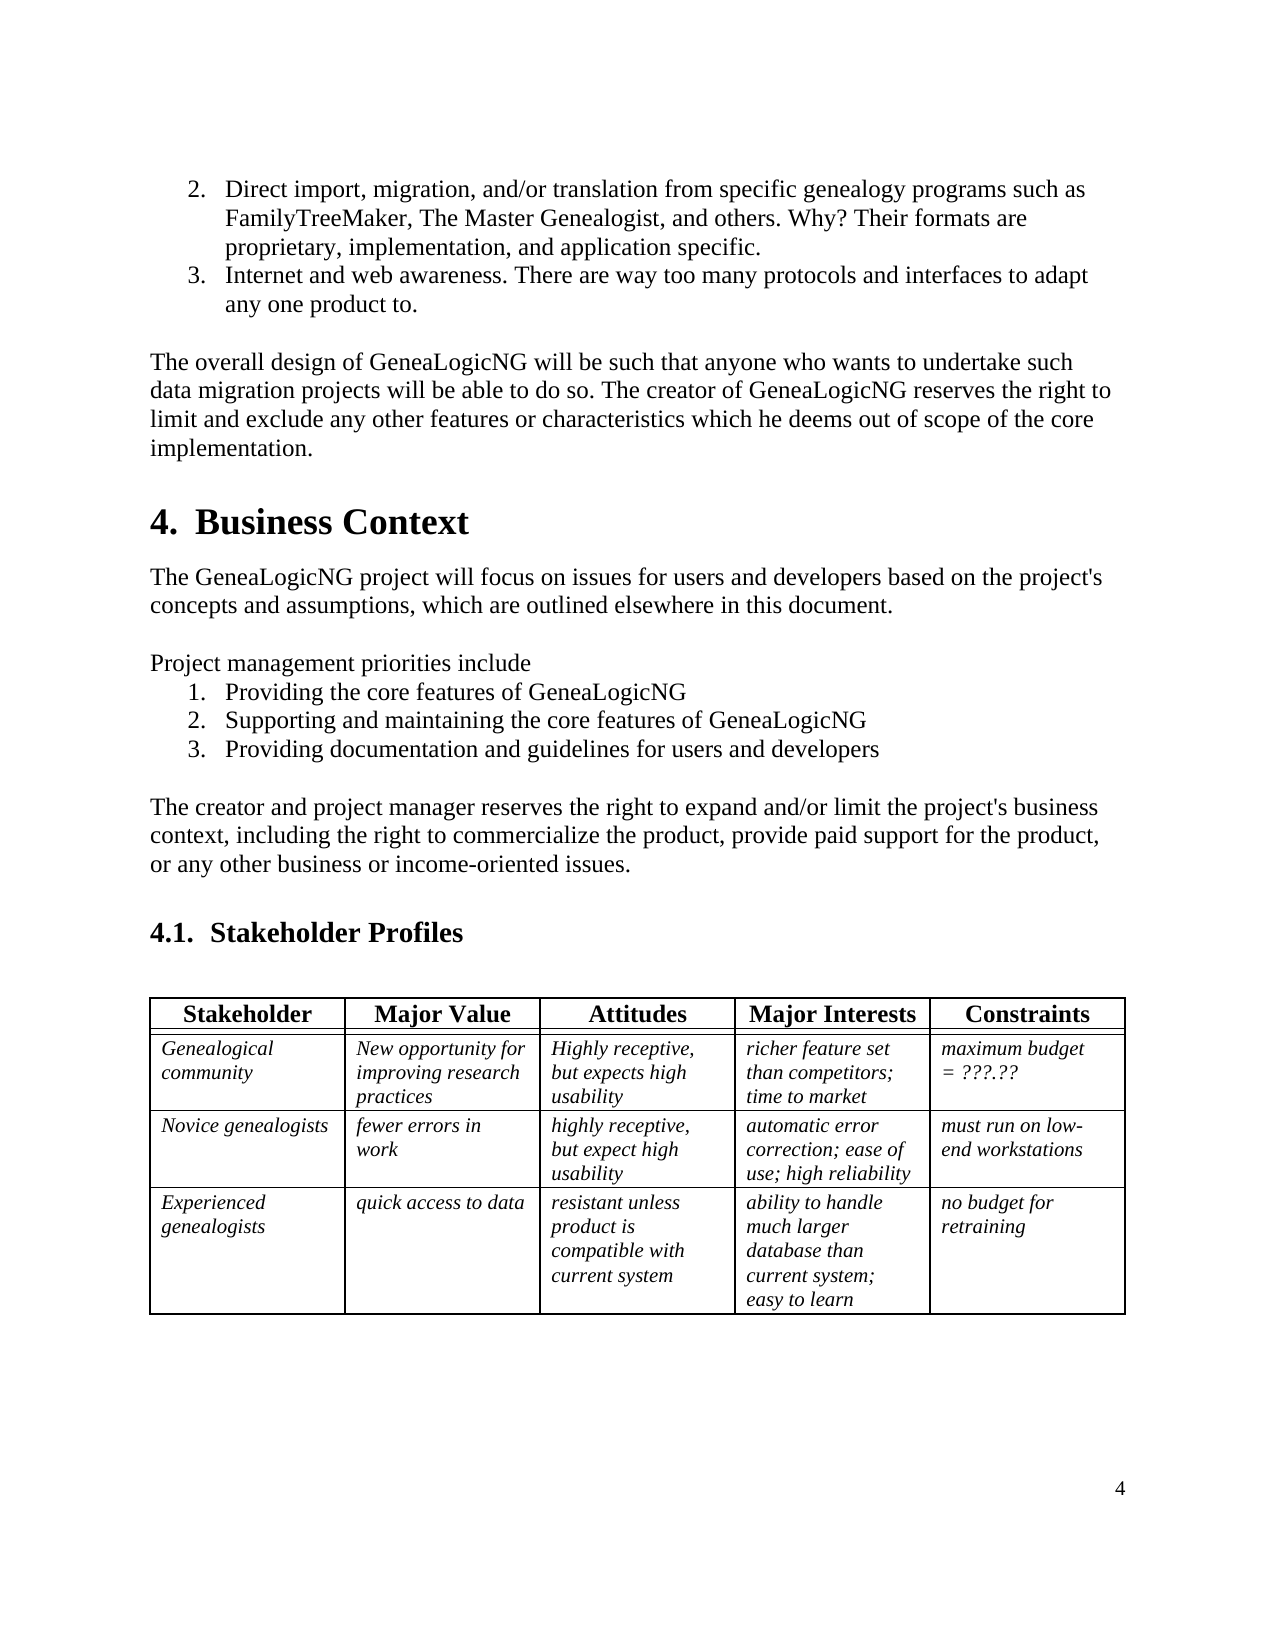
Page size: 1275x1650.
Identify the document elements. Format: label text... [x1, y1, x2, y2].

text The overall design of GeneaLogicNG will be such that anyone who wants to undertake such data migration projects will be able to do so. The creator of GeneaLogicNG reserves the right to limit and exclude any other features or characteristics which he deems out of scope of the core implementation. [150, 347, 1125, 462]
table_cell quick access to data [346, 1188, 539, 1313]
subtitle Stakeholder Profiles [150, 915, 1125, 949]
text Project management priorities include [150, 648, 1125, 677]
table_cell automatic error correction; ease of use; high reliability [736, 1111, 929, 1187]
list Internet and web awareness. There are way too many protocols and interfaces to adapt any one product to. [187, 260, 1125, 318]
list Supporting and maintaining the core features of GeneaLogicNG [187, 705, 1125, 734]
table_cell fewer errors in work [346, 1111, 539, 1187]
table_header Major Value [346, 999, 539, 1028]
table_header Major Interests [736, 999, 929, 1028]
list Providing documentation and guidelines for users and developers [187, 734, 1125, 763]
table_header Constraints [931, 999, 1124, 1028]
table_header Stakeholder [151, 999, 344, 1028]
table_cell [931, 1029, 1124, 1034]
table_cell New opportunity for improving research practices [346, 1035, 539, 1110]
table_cell [346, 1029, 539, 1034]
table_cell Novice genealogists [151, 1111, 344, 1187]
table_cell [541, 1029, 734, 1034]
subtitle Business Context [150, 499, 1125, 542]
table_cell resistant unless product is compatible with current system [541, 1188, 734, 1313]
table_cell Experienced genealogists [151, 1188, 344, 1313]
table_cell highly receptive, but expect high usability [541, 1111, 734, 1187]
table_header Attitudes [541, 999, 734, 1028]
table_cell [151, 1029, 344, 1034]
table_cell Highly receptive, but expects high usability [541, 1035, 734, 1110]
list Providing the core features of GeneaLogicNG [187, 677, 1125, 705]
table_cell richer feature set than competitors; time to market [736, 1035, 929, 1110]
text The GeneaLogicNG project will focus on issues for users and developers based on the project's concepts and assumptions, which are outlined elsewhere in this document. [150, 562, 1125, 619]
text The creator and project manager reserves the right to expand and/or limit the project's business context, including the right to commercialize the product, provide paid support for the product, or any other business or income-oriented issues. [150, 792, 1125, 878]
table_cell ability to handle much larger database than current system; easy to learn [736, 1188, 929, 1313]
table_cell must run on low-end workstations [931, 1111, 1124, 1187]
table_cell maximum budget = ???.?? [931, 1035, 1124, 1110]
table_cell Genealogical community [151, 1035, 344, 1110]
table_cell no budget for retraining [931, 1188, 1124, 1313]
list Direct import, migration, and/or translation from specific genealogy programs such as FamilyTreeMaker, The Master Genealogist, and others. Why? Their formats are proprietary, implementation, and application specific. [187, 174, 1125, 260]
